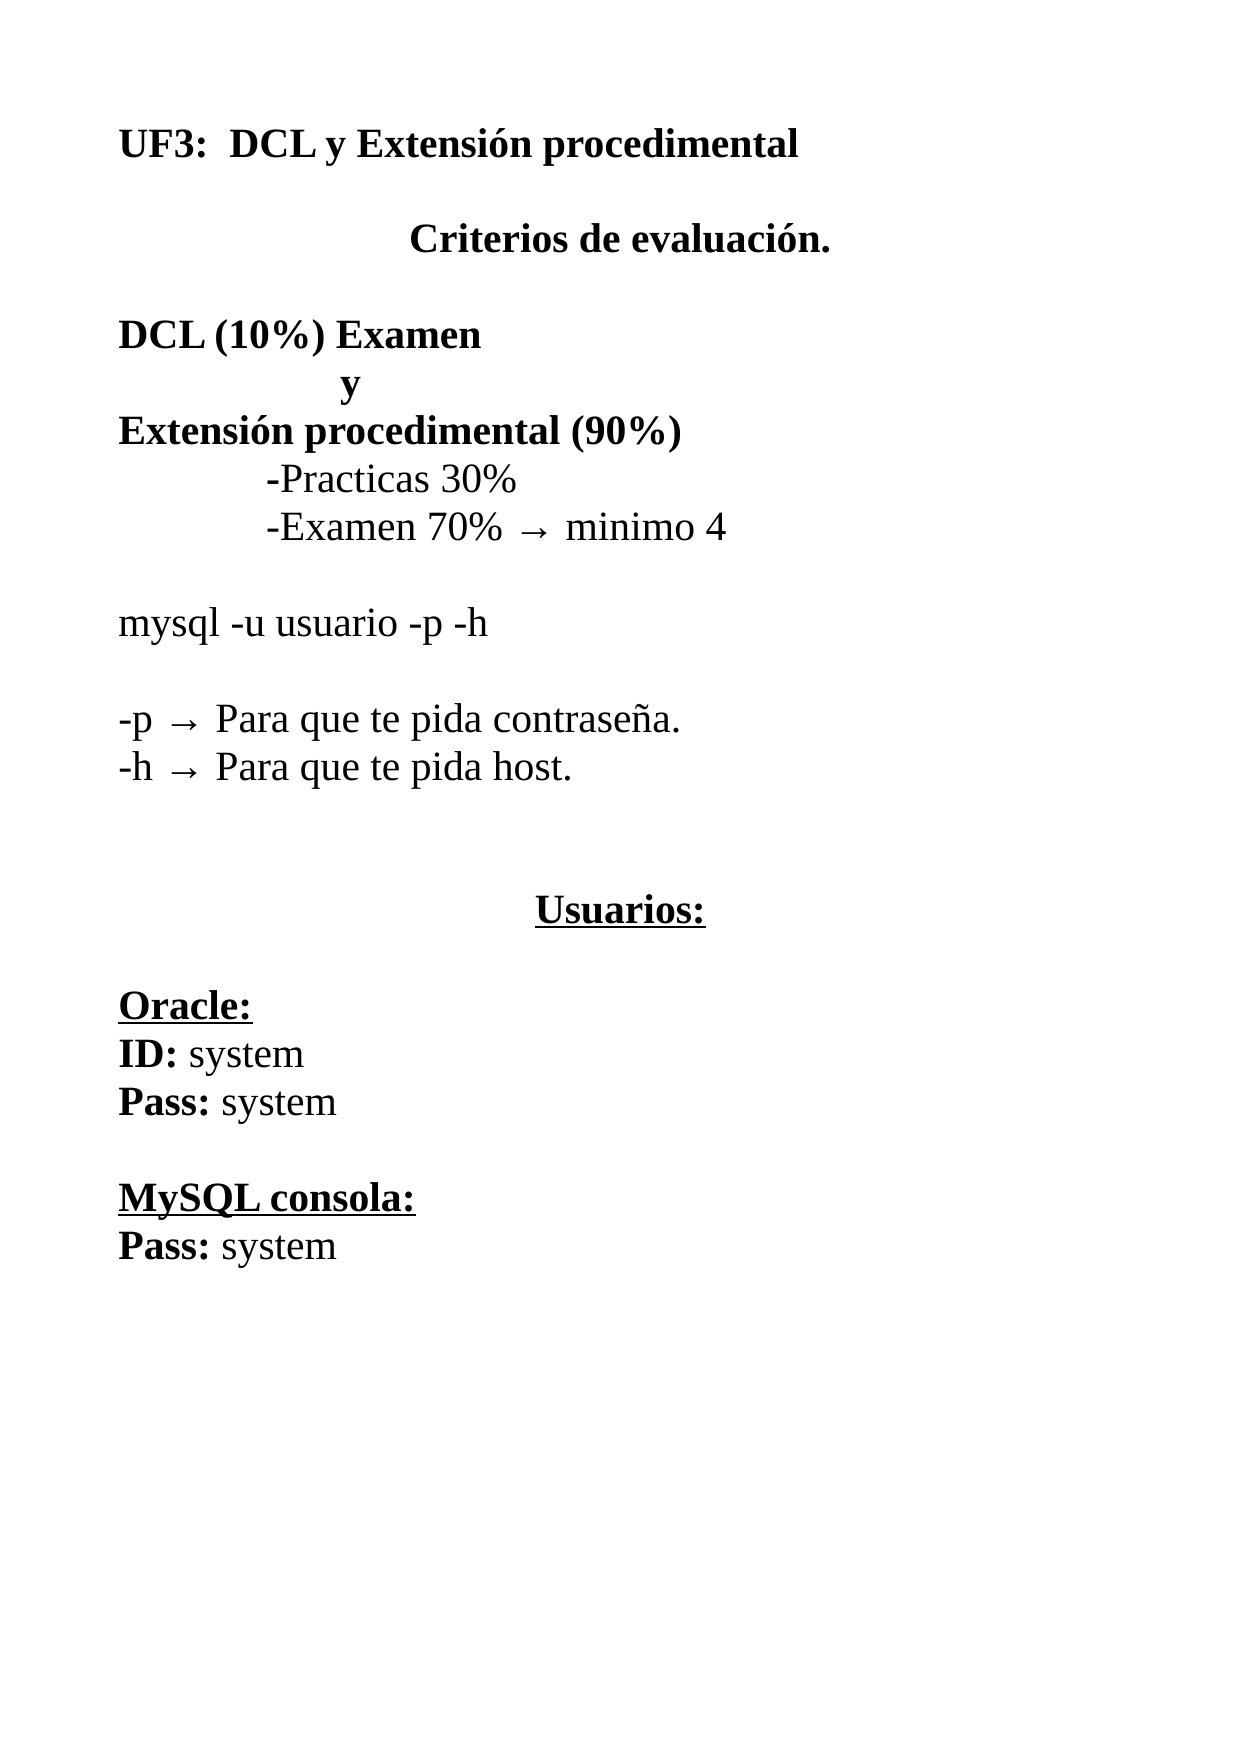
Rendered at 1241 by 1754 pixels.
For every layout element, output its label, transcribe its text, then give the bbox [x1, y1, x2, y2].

text Pass: system [118, 1220, 1122, 1268]
text Extensión procedimental (90%) [118, 406, 1122, 453]
text -Practicas 30% [118, 453, 1122, 501]
text mysql -u usuario -p -h [118, 597, 1122, 645]
text DCL (10%) Examen [118, 310, 1122, 358]
text y [118, 358, 1122, 406]
text ID: system [118, 1028, 1122, 1076]
text Criterios de evaluación. [118, 214, 1122, 262]
text UF3: DCL y Extensión procedimental [118, 118, 1122, 166]
text -h → Para que te pida host. [118, 741, 1122, 789]
text MySQL consola: [118, 1172, 1122, 1220]
text Pass: system [118, 1076, 1122, 1124]
text -Examen 70% → minimo 4 [118, 501, 1122, 549]
text Usuarios: [118, 885, 1122, 933]
text Oracle: [118, 981, 1122, 1028]
text -p → Para que te pida contraseña. [118, 693, 1122, 741]
